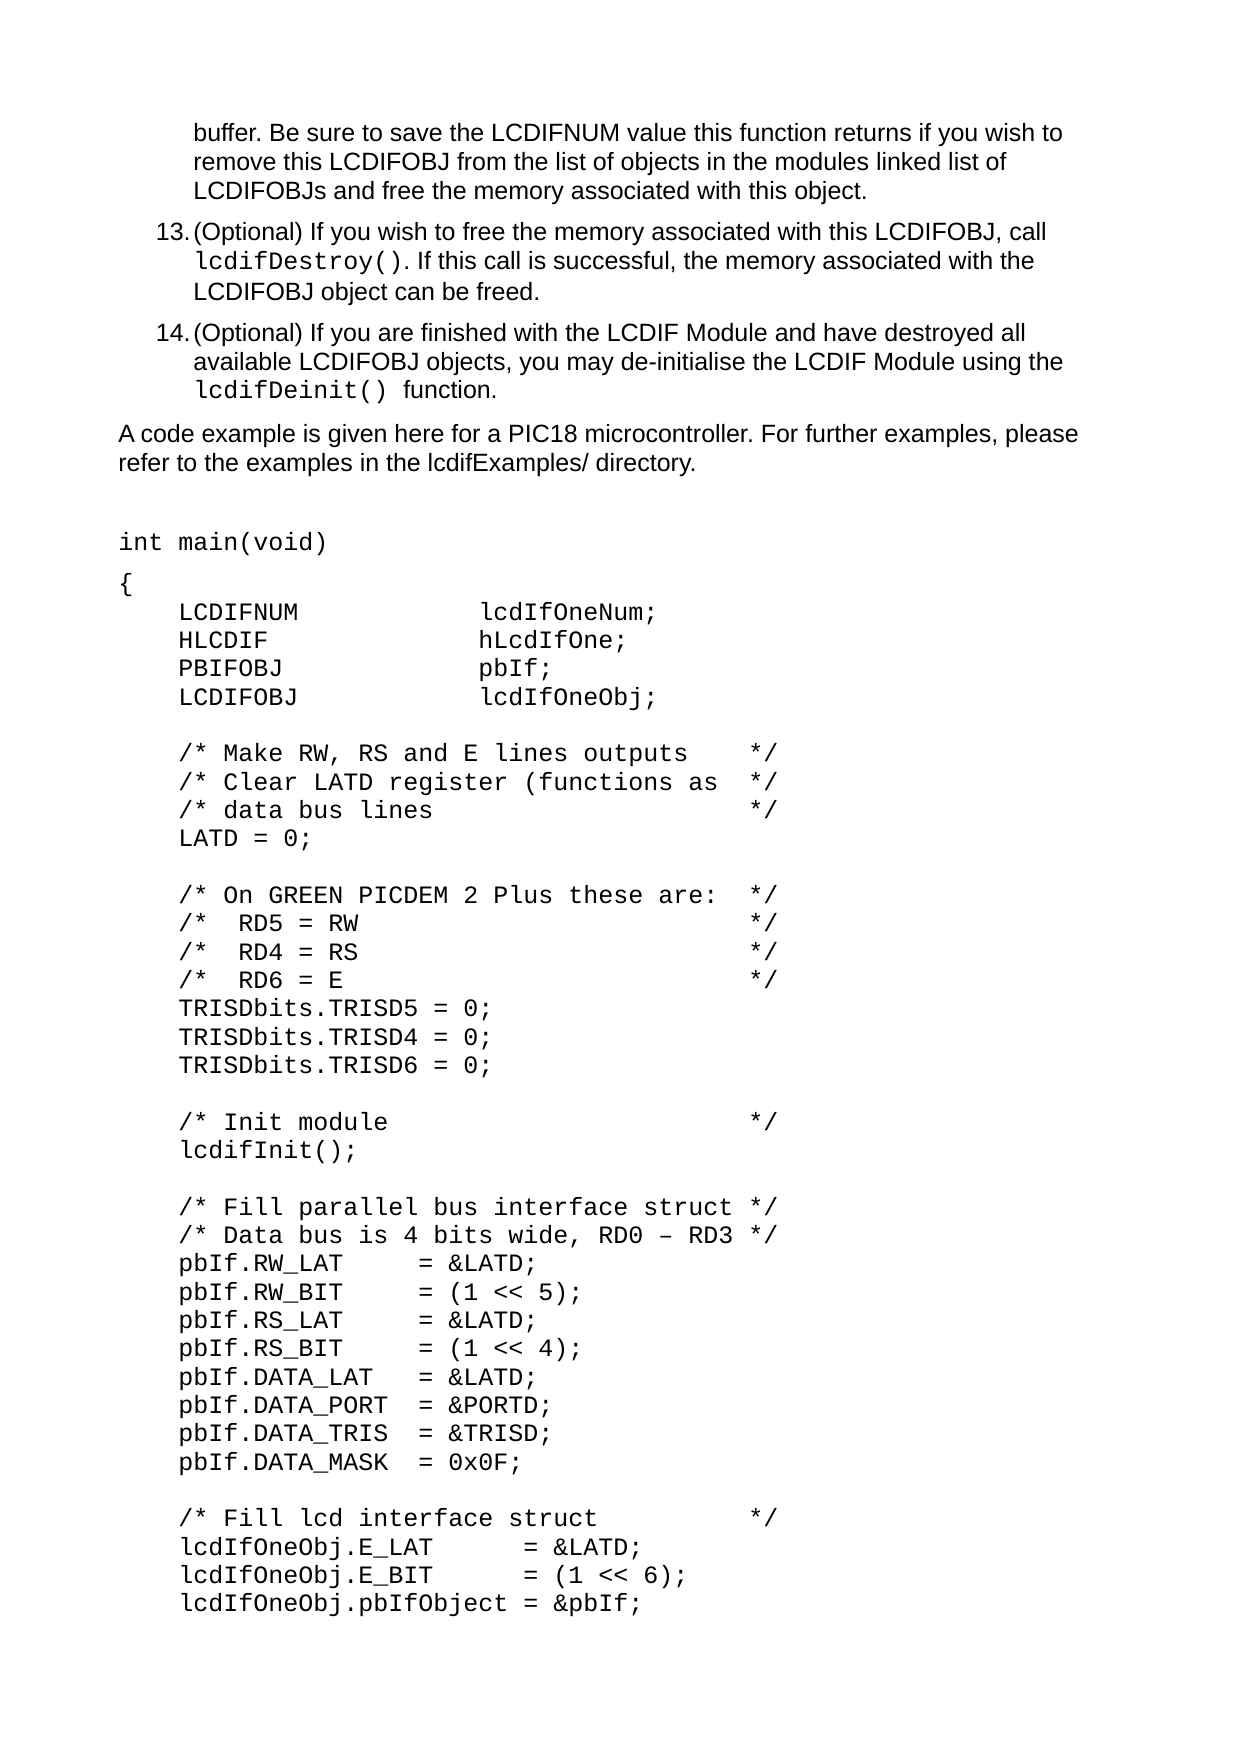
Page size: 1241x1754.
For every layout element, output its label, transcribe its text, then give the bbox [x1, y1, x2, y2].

list (Optional) If you wish to free the memory associated with this LCDIFOBJ, call lcdifDestroy(). If this call is successful, the memory associated with the LCDIFOBJ object can be freed. [156, 217, 1122, 305]
text pbIf.DATA_TRIS = &TRISD; [118, 1421, 1122, 1449]
text lcdIfOneObj.E_BIT = (1 << 6); [118, 1562, 1122, 1591]
text pbIf.DATA_PORT = &PORTD; [118, 1392, 1122, 1421]
text pbIf.RS_LAT = &LATD; [118, 1307, 1122, 1336]
text PBIFOBJ pbIf; [118, 656, 1122, 684]
text /* Fill parallel bus interface struct */ [118, 1194, 1122, 1222]
text /* Make RW, RS and E lines outputs */ [118, 741, 1122, 769]
text A code example is given here for a PIC18 microcontroller. For further examples, please refer to the examples in the lcdifExamples/ directory. [118, 419, 1122, 476]
text /* RD4 = RS */ [118, 939, 1122, 967]
text /* On GREEN PICDEM 2 Plus these are: */ [118, 882, 1122, 911]
text LCDIFNUM lcdIfOneNum; [118, 599, 1122, 627]
text /* RD6 = E */ [118, 967, 1122, 996]
text /* Data bus is 4 bits wide, RD0 – RD3 */ [118, 1222, 1122, 1251]
text TRISDbits.TRISD6 = 0; [118, 1052, 1122, 1081]
text pbIf.DATA_MASK = 0x0F; [118, 1449, 1122, 1477]
text /* Fill lcd interface struct */ [118, 1506, 1122, 1534]
text HLCDIF hLcdIfOne; [118, 627, 1122, 656]
text pbIf.RS_BIT = (1 << 4); [118, 1336, 1122, 1364]
list buffer. Be sure to save the LCDIFNUM value this function returns if you wish to remove this LCDIFOBJ from the list of objects in the modules linked list of LCDIFOBJs and free the memory associated with this object. [156, 118, 1122, 204]
text LATD = 0; [118, 826, 1122, 854]
text lcdIfOneObj.pbIfObject = &pbIf; [118, 1591, 1122, 1619]
text pbIf.RW_BIT = (1 << 5); [118, 1279, 1122, 1307]
text lcdifInit(); [118, 1137, 1122, 1166]
text pbIf.RW_LAT = &LATD; [118, 1251, 1122, 1279]
text TRISDbits.TRISD5 = 0; [118, 996, 1122, 1024]
text TRISDbits.TRISD4 = 0; [118, 1024, 1122, 1052]
text { [118, 571, 1122, 599]
text lcdIfOneObj.E_LAT = &LATD; [118, 1534, 1122, 1562]
text /* Init module */ [118, 1109, 1122, 1137]
text int main(void) [118, 530, 1122, 558]
list (Optional) If you are finished with the LCDIF Module and have destroyed all available LCDIFOBJ objects, you may de-initialise the LCDIF Module using the lcdifDeinit() function. [156, 318, 1122, 406]
text /* Clear LATD register (functions as */ [118, 769, 1122, 797]
text /* data bus lines */ [118, 797, 1122, 826]
text /* RD5 = RW */ [118, 911, 1122, 939]
text LCDIFOBJ lcdIfOneObj; [118, 684, 1122, 712]
text pbIf.DATA_LAT = &LATD; [118, 1364, 1122, 1392]
